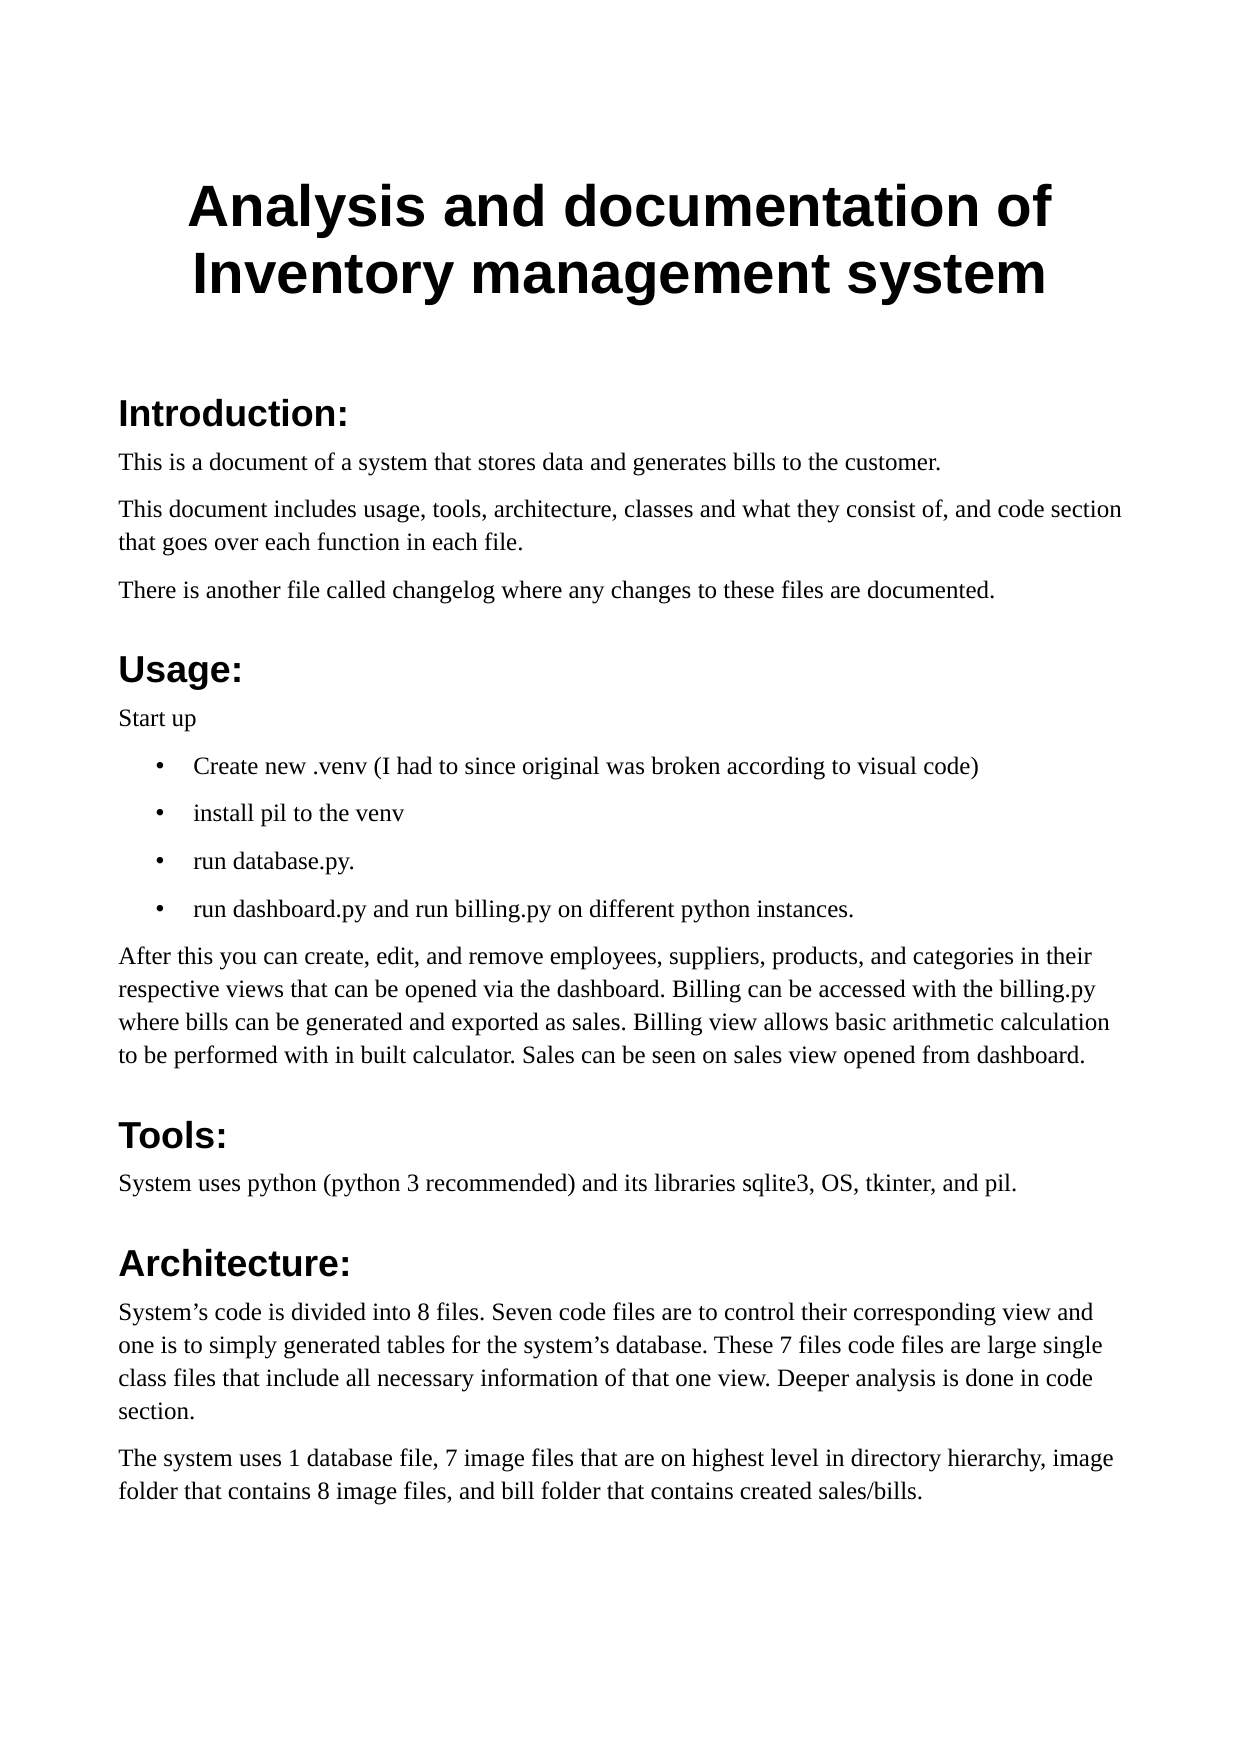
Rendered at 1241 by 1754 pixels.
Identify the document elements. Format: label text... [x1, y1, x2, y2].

list run dashboard.py and run billing.py on different python instances. [156, 894, 1122, 922]
text After this you can create, edit, and remove employees, suppliers, products, and categories in their respective views that can be opened via the dashboard. Billing can be accessed with the billing.py where bills can be generated and exported as sales. Billing view allows basic arithmetic calculation to be performed with in built calculator. Sales can be seen on sales view opened from dashboard. [118, 941, 1122, 1069]
text System’s code is divided into 8 files. Seven code files are to control their corresponding view and one is to simply generated tables for the system’s database. These 7 files code files are large single class files that include all necessary information of that one view. Deeper analysis is done in code section. [118, 1297, 1122, 1424]
text System uses python (python 3 recommended) and its libraries sqlite3, OS, tkinter, and pil. [118, 1168, 1122, 1197]
text The system uses 1 database file, 7 image files that are on highest level in directory hierarchy, image folder that contains 8 image files, and bill folder that contains created sales/bills. [118, 1443, 1122, 1505]
text Start up [118, 703, 1122, 732]
list install pil to the venv [156, 798, 1122, 827]
text This is a document of a system that stores data and generates bills to the customer. [118, 447, 1122, 476]
subtitle Usage: [118, 648, 1122, 691]
subtitle Architecture: [118, 1241, 1122, 1284]
list Create new .venv (I had to since original was broken according to visual code) [156, 751, 1122, 779]
title Analysis and documentation of Inventory management system [118, 172, 1122, 306]
subtitle Introduction: [118, 391, 1122, 434]
list run database.py. [156, 846, 1122, 875]
text There is another file called changelog where any changes to these files are documented. [118, 575, 1122, 604]
subtitle Tools: [118, 1113, 1122, 1156]
text This document includes usage, tools, architecture, classes and what they consist of, and code section that goes over each function in each file. [118, 494, 1122, 556]
